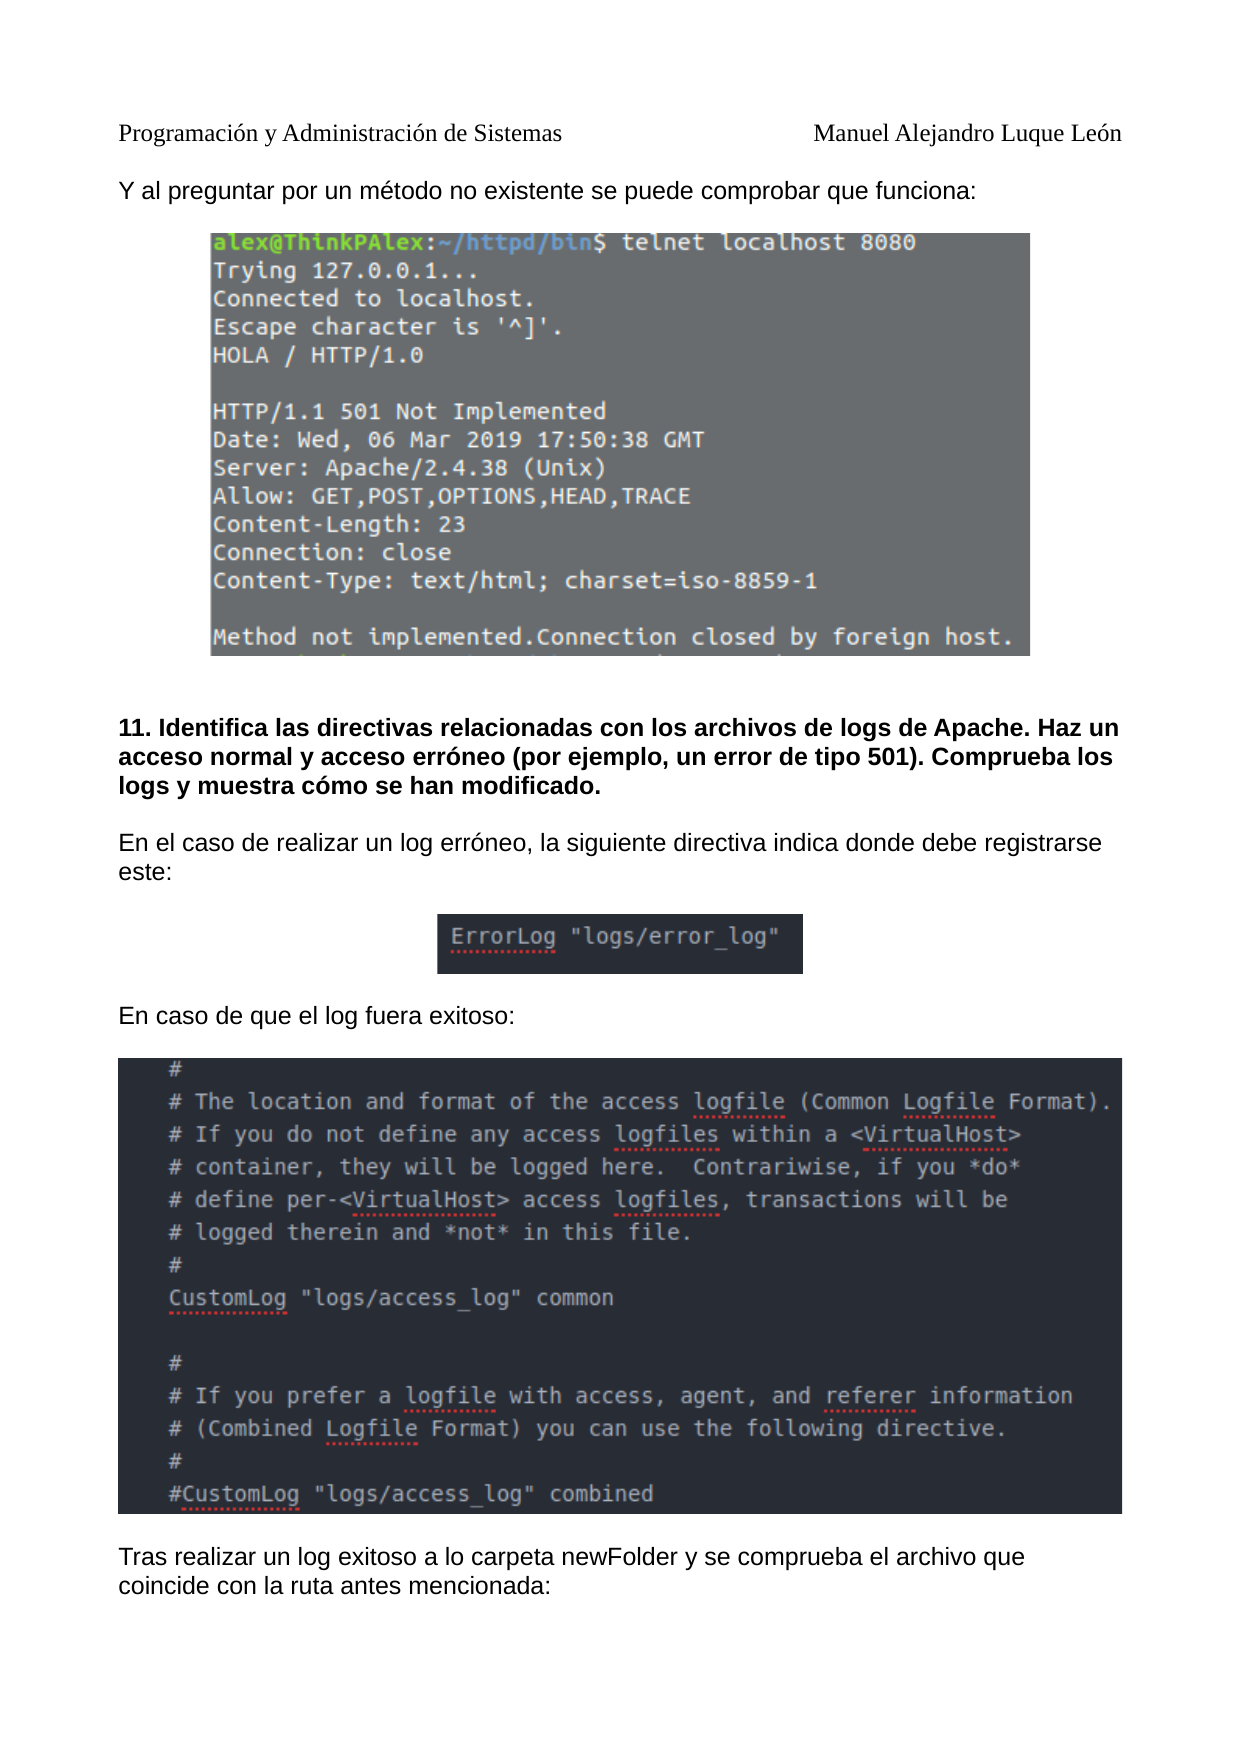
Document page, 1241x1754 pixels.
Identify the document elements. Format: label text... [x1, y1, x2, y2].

picture [437, 914, 803, 974]
picture [118, 1058, 1123, 1514]
text En caso de que el log fuera exitoso: [118, 1001, 1122, 1029]
text Y al preguntar por un método no existente se puede comprobar que funciona: [118, 176, 1122, 205]
picture [210, 233, 1031, 656]
text 11. Identifica las directivas relacionadas con los archivos de logs de Apache. Haz un acceso normal y acceso erróneo (por ejemplo, un error de tipo 501). Comprueba los logs y muestra cómo se han modificado. [118, 713, 1122, 799]
text En el caso de realizar un log erróneo, la siguiente directiva indica donde debe registrarse este: [118, 828, 1122, 886]
text Tras realizar un log exitoso a lo carpeta newFolder y se comprueba el archivo que coincide con la ruta antes mencionada: [118, 1542, 1122, 1600]
